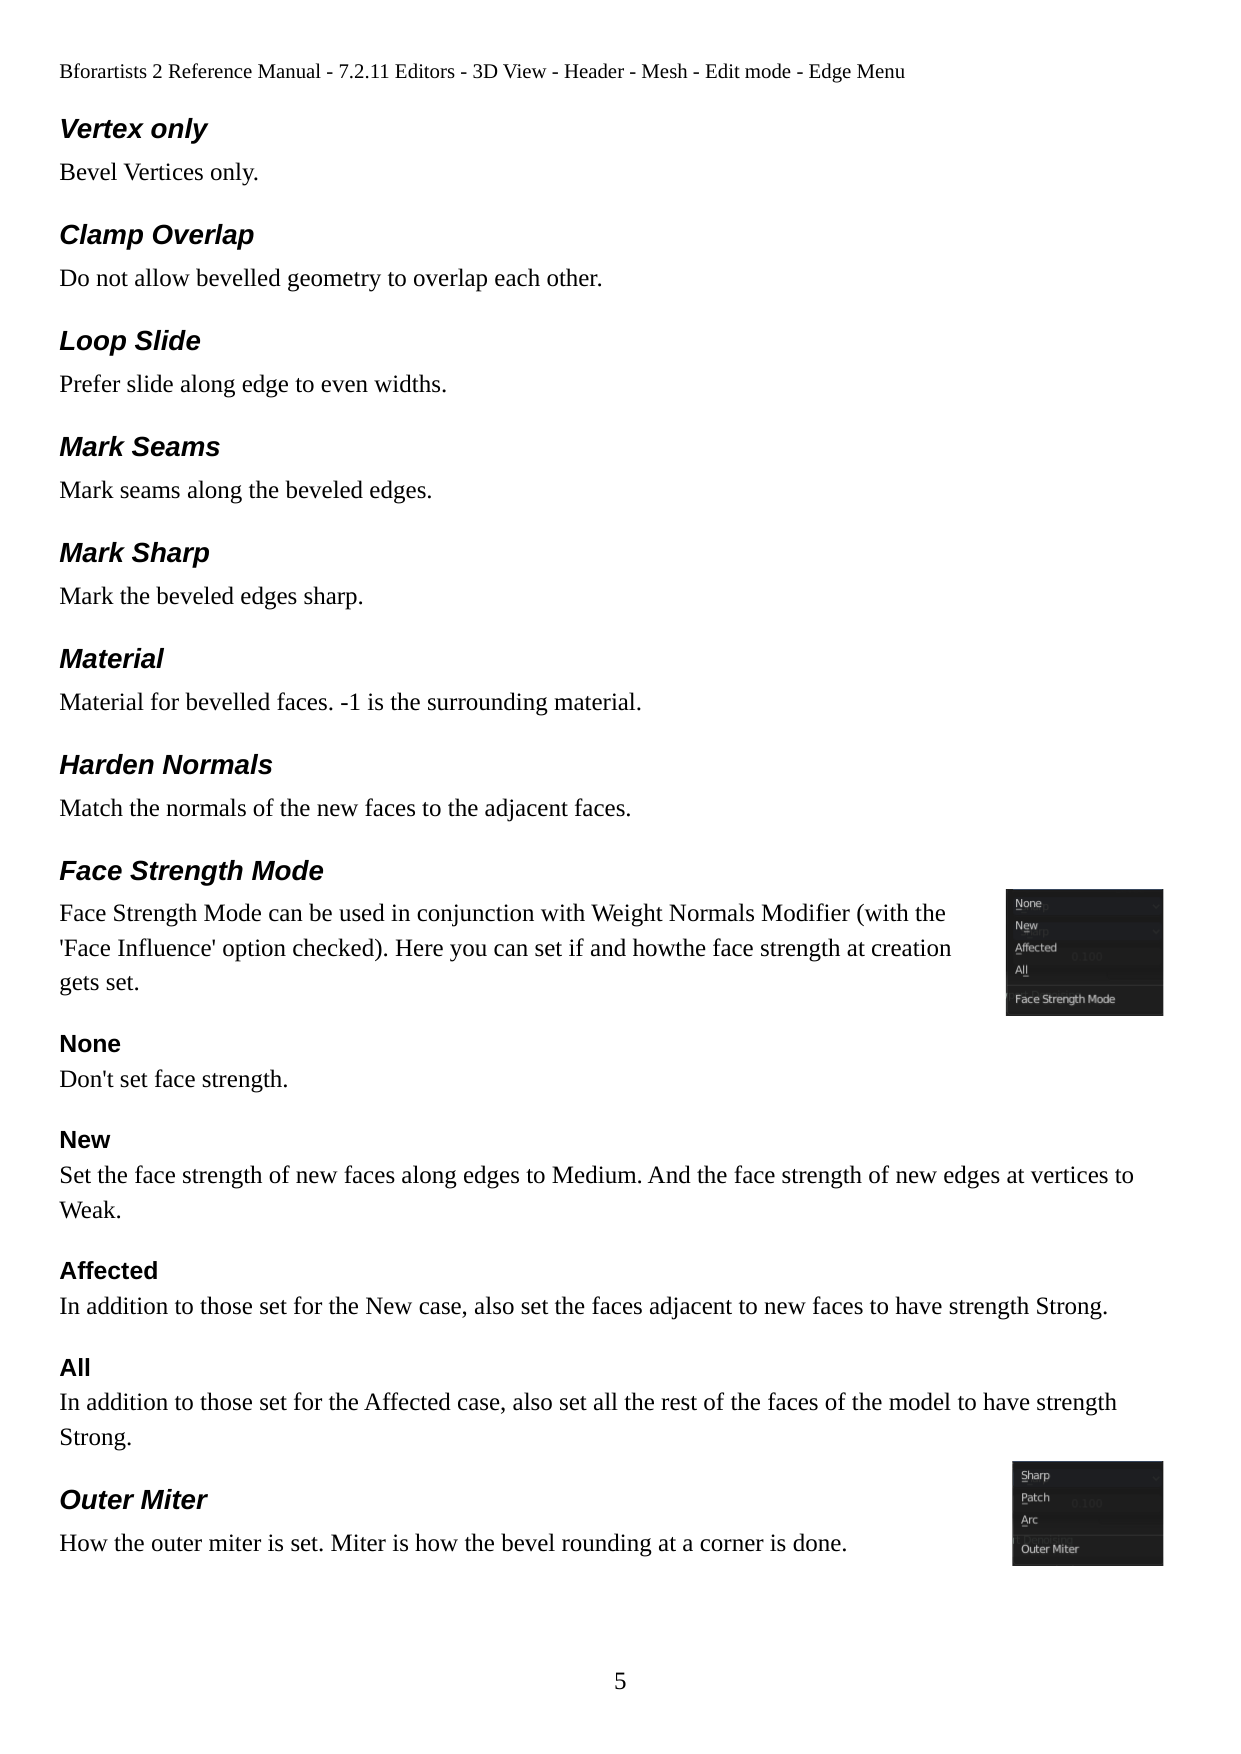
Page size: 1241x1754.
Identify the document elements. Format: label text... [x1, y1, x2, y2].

text Don't set face strength. [59, 1064, 1181, 1093]
subtitle Material [59, 642, 1181, 674]
text Match the normals of the new faces to the adjacent faces. [59, 793, 1181, 821]
text In addition to those set for the Affected case, also set all the rest of the faces of the model to have strength Strong. [59, 1387, 1181, 1451]
subtitle None [59, 1029, 1181, 1058]
subtitle New [59, 1125, 1181, 1154]
picture [1005, 889, 1164, 1016]
subtitle Mark Seams [59, 430, 1181, 462]
subtitle Mark Sharp [59, 536, 1181, 568]
subtitle Affected [59, 1256, 1181, 1285]
subtitle [1164, 1483, 1181, 1515]
text Mark seams along the beveled edges. [59, 475, 1181, 503]
subtitle Face Strength Mode [59, 854, 1181, 886]
subtitle All [59, 1353, 1181, 1381]
subtitle Loop Slide [59, 324, 1181, 356]
subtitle Vertex only [59, 113, 1181, 144]
text Mark the beveled edges sharp. [59, 581, 1181, 609]
subtitle Harden Normals [59, 748, 1181, 780]
subtitle Outer Miter [59, 1483, 1012, 1515]
text How the outer miter is set. Miter is how the bevel rounding at a corner is done. [59, 1528, 1012, 1557]
text Bevel Vertices only. [59, 157, 1181, 186]
text Material for bevelled faces. -1 is the surrounding material. [59, 687, 1181, 715]
picture [1012, 1461, 1164, 1566]
text Set the face strength of new faces along edges to Medium. And the face strength of new edges at vertices to Weak. [59, 1160, 1181, 1223]
text Face Strength Mode can be used in conjunction with Weight Normals Modifier (with the 'Face Influence' option checked). Here you can set if and howthe face strength at creation gets set. [59, 898, 1005, 996]
text In addition to those set for the New case, also set the faces adjacent to new faces to have strength Strong. [59, 1291, 1181, 1320]
text Prefer slide along edge to even widths. [59, 369, 1181, 398]
text Do not allow bevelled geometry to overlap each other. [59, 263, 1181, 292]
subtitle Clamp Overlap [59, 218, 1181, 250]
